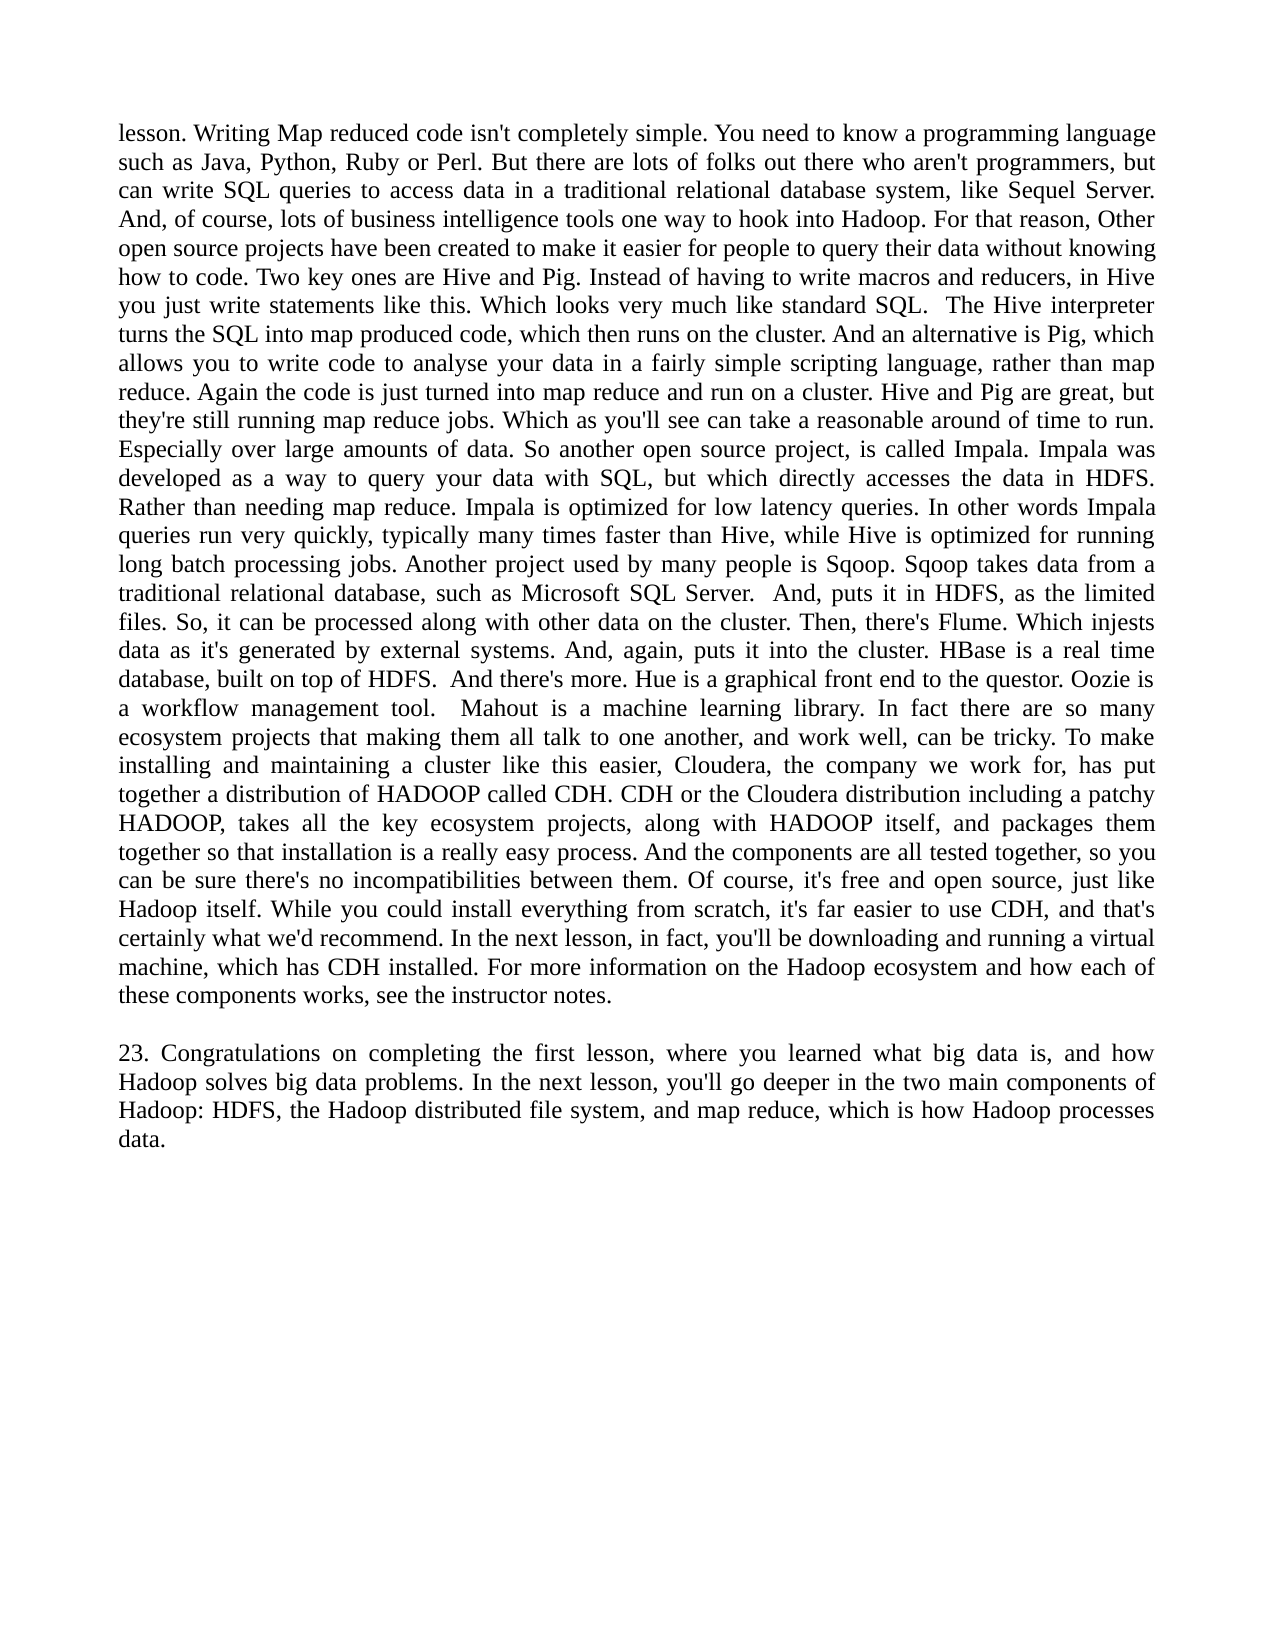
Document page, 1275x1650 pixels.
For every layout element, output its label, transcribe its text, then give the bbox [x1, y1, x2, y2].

text 23. Congratulations on completing the first lesson, where you learned what big data is, and how Hadoop solves big data problems. In the next lesson, you'll go deeper in the two main components of Hadoop: HDFS, the Hadoop distributed file system, and map reduce, which is how Hadoop processes data. [118, 1038, 1157, 1153]
text lesson. Writing Map reduced code isn't completely simple. You need to know a programming language such as Java, Python, Ruby or Perl. But there are lots of folks out there who aren't programmers, but can write SQL queries to access data in a traditional relational database system, like Sequel Server. And, of course, lots of business intelligence tools one way to hook into Hadoop. For that reason, Other open source projects have been created to make it easier for people to query their data without knowing how to code. Two key ones are Hive and Pig. Instead of having to write macros and reducers, in Hive you just write statements like this. Which looks very much like standard SQL. The Hive interpreter turns the SQL into map produced code, which then runs on the cluster. And an alternative is Pig, which allows you to write code to analyse your data in a fairly simple scripting language, rather than map reduce. Again the code is just turned into map reduce and run on a cluster. Hive and Pig are great, but they're still running map reduce jobs. Which as you'll see can take a reasonable around of time to run. Especially over large amounts of data. So another open source project, is called Impala. Impala was developed as a way to query your data with SQL, but which directly accesses the data in HDFS. Rather than needing map reduce. Impala is optimized for low latency queries. In other words Impala queries run very quickly, typically many times faster than Hive, while Hive is optimized for running long batch processing jobs. Another project used by many people is Sqoop. Sqoop takes data from a traditional relational database, such as Microsoft SQL Server. And, puts it in HDFS, as the limited files. So, it can be processed along with other data on the cluster. Then, there's Flume. Which injests data as it's generated by external systems. And, again, puts it into the cluster. HBase is a real time database, built on top of HDFS. And there's more. Hue is a graphical front end to the questor. Oozie is a workflow management tool. Mahout is a machine learning library. In fact there are so many ecosystem projects that making them all talk to one another, and work well, can be tricky. To make installing and maintaining a cluster like this easier, Cloudera, the company we work for, has put together a distribution of HADOOP called CDH. CDH or the Cloudera distribution including a patchy HADOOP, takes all the key ecosystem projects, along with HADOOP itself, and packages them together so that installation is a really easy process. And the components are all tested together, so you can be sure there's no incompatibilities between them. Of course, it's free and open source, just like Hadoop itself. While you could install everything from scratch, it's far easier to use CDH, and that's certainly what we'd recommend. In the next lesson, in fact, you'll be downloading and running a virtual machine, which has CDH installed. For more information on the Hadoop ecosystem and how each of these components works, see the instructor notes. [118, 118, 1157, 1009]
